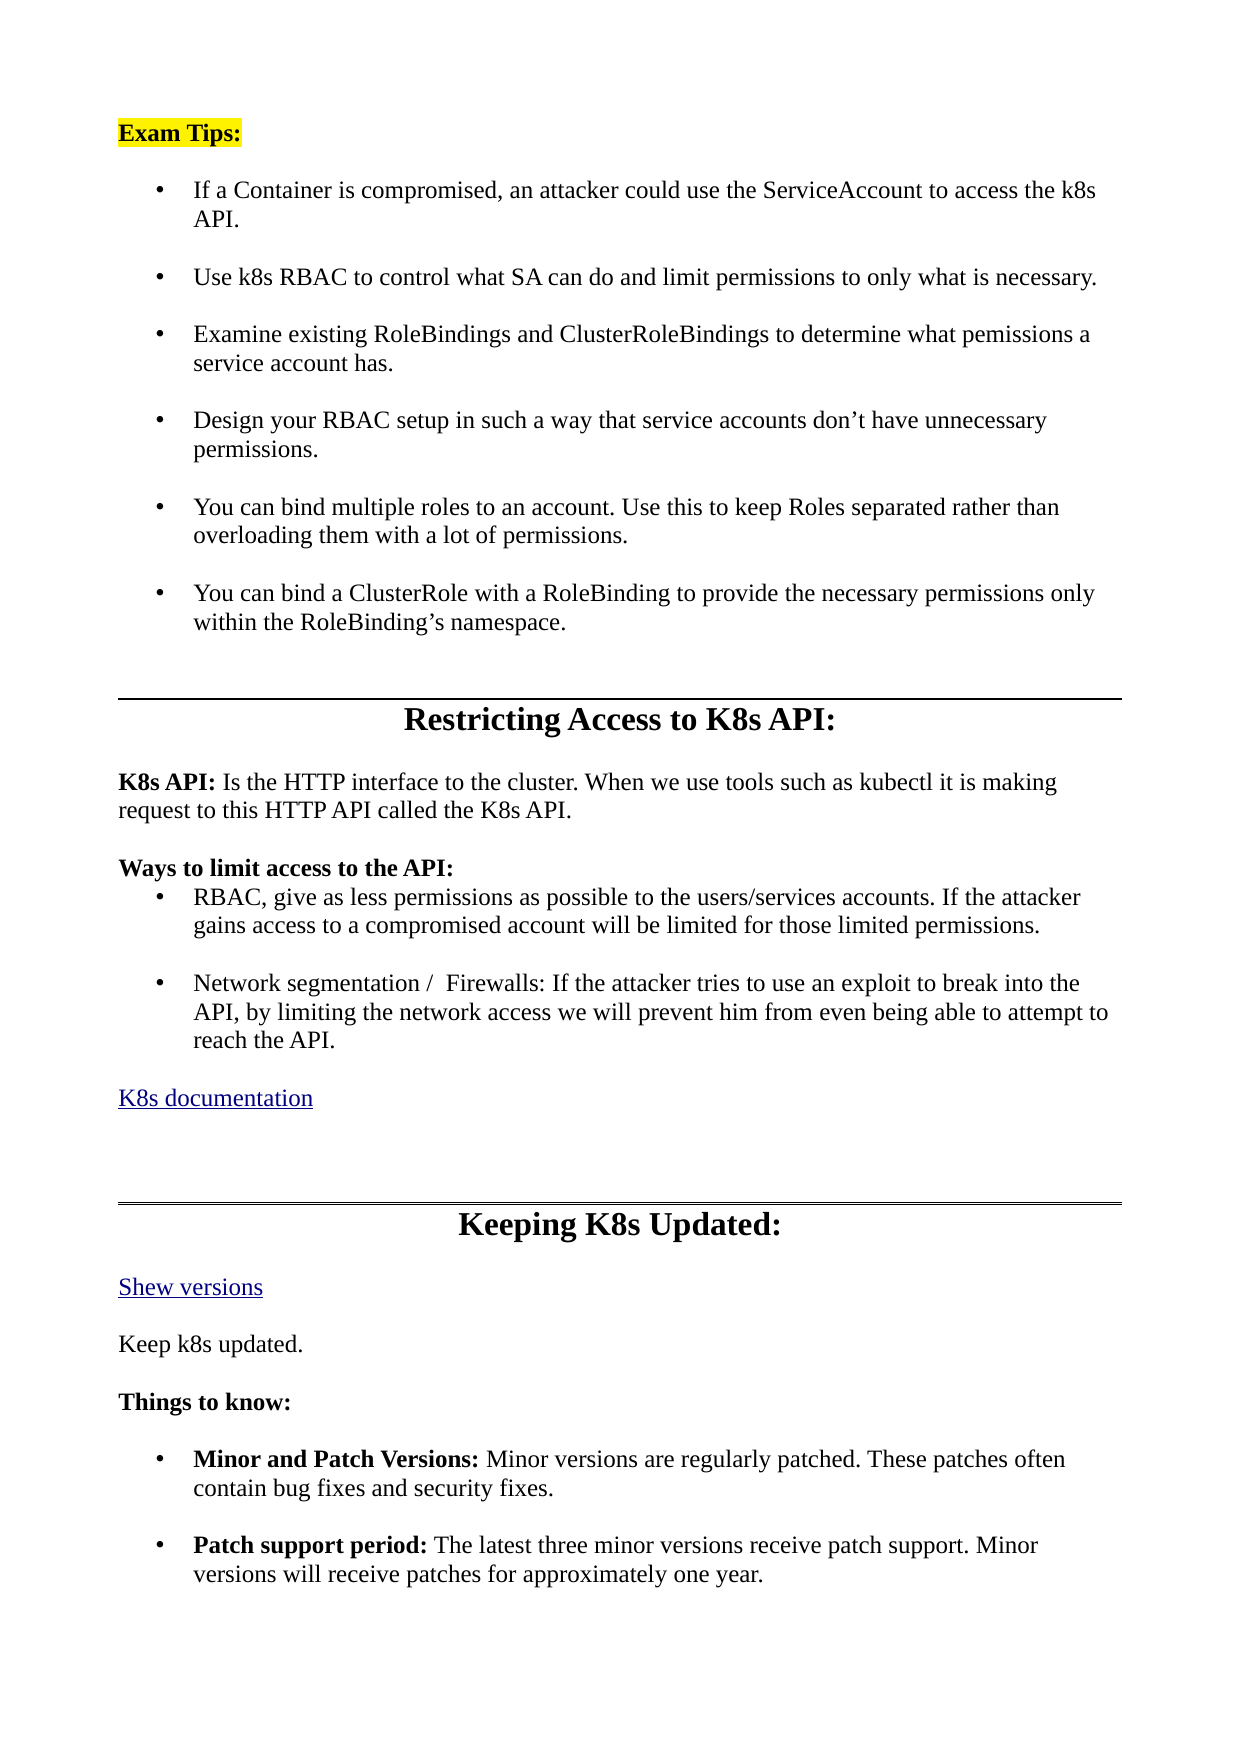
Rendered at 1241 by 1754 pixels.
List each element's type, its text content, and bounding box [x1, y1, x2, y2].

list Examine existing RoleBindings and ClusterRoleBindings to determine what pemissions a service account has. [156, 319, 1122, 377]
list You can bind multiple roles to an account. Use this to keep Roles separated rather than overloading them with a lot of permissions. [156, 492, 1122, 549]
list Minor and Patch Versions: Minor versions are regularly patched. These patches often contain bug fixes and security fixes. [156, 1444, 1122, 1502]
text K8s documentation [118, 1083, 1122, 1112]
list RBAC, give as less permissions as possible to the users/services accounts. If the attacker gains access to a compromised account will be limited for those limited permissions. [156, 882, 1122, 939]
text K8s API: Is the HTTP interface to the cluster. When we use tools such as kubectl it is making request to this HTTP API called the K8s API. [118, 767, 1122, 824]
text Shew versions [118, 1272, 1122, 1300]
text Ways to limit access to the API: [118, 853, 1122, 882]
list Network segmentation / Firewalls: If the attacker tries to use an exploit to break into the API, by limiting the network access we will prevent him from even being able to attempt to reach the API. [156, 968, 1122, 1054]
list Design your RBAC setup in such a way that service accounts don’t have unnecessary permissions. [156, 406, 1122, 463]
list Patch support period: The latest three minor versions receive patch support. Minor versions will receive patches for approximately one year. [156, 1530, 1122, 1588]
text Keeping K8s Updated: [118, 1205, 1122, 1243]
text Exam Tips: [118, 118, 1122, 147]
list Use k8s RBAC to control what SA can do and limit permissions to only what is necessary. [156, 262, 1122, 291]
text Things to know: [118, 1387, 1122, 1415]
list If a Container is compromised, an attacker could use the ServiceAccount to access the k8s API. [156, 176, 1122, 233]
text Keep k8s updated. [118, 1329, 1122, 1358]
list You can bind a ClusterRole with a RoleBinding to provide the necessary permissions only within the RoleBinding’s namespace. [156, 578, 1122, 636]
text Restricting Access to K8s API: [118, 700, 1122, 738]
